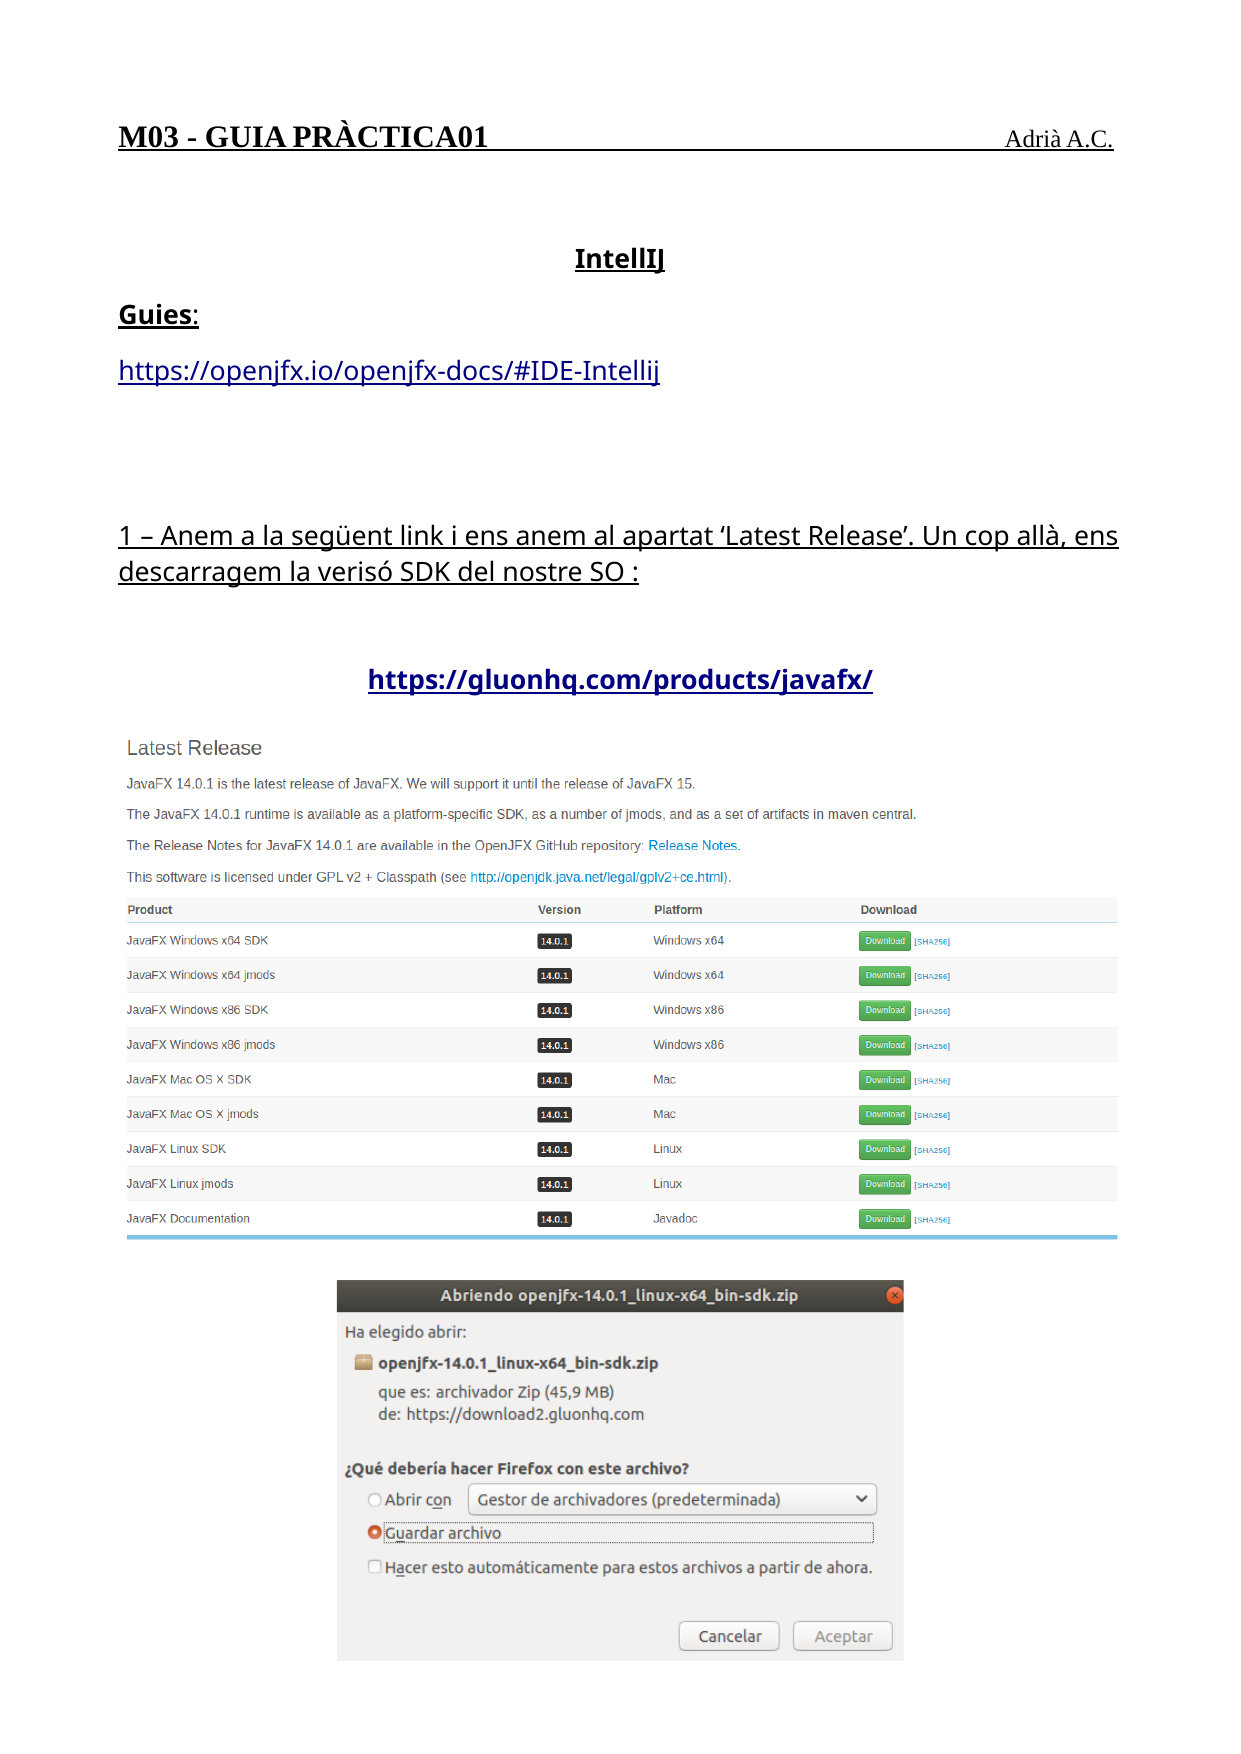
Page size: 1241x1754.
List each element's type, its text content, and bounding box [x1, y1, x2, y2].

picture [118, 733, 1123, 1245]
text https://openjfx.io/openjfx-docs/#IDE-Intellij [118, 352, 1122, 388]
text https://gluonhq.com/products/javafx/ [118, 661, 1122, 697]
text 1 – Anem a la següent link i ens anem al apartat ‘Latest Release’. Un cop allà, ens descarragem la verisó SDK del nostre SO : [118, 517, 1122, 589]
text IntellIJ [118, 240, 1122, 276]
picture [336, 1280, 904, 1661]
text Guies: [118, 296, 1122, 332]
